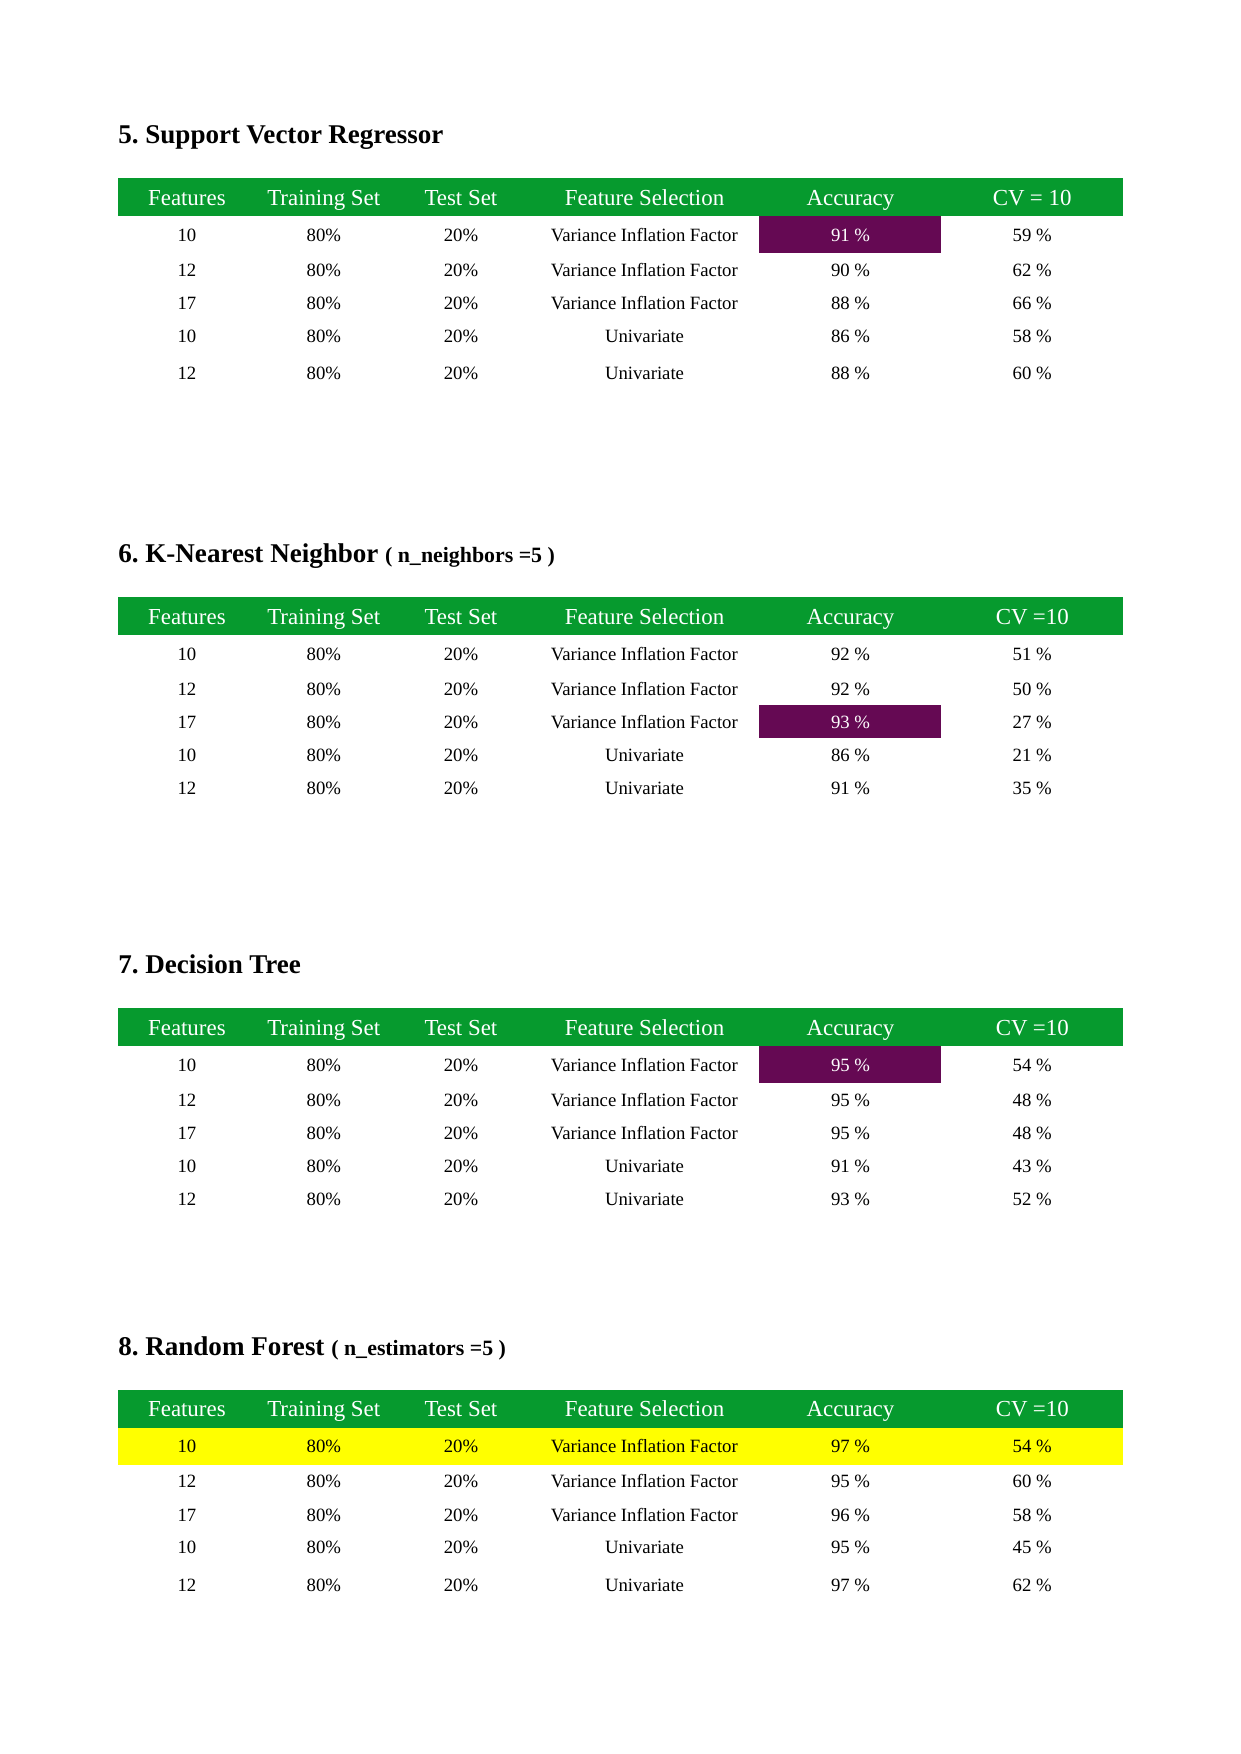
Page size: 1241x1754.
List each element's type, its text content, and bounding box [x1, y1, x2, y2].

table_cell 80% [255, 1046, 392, 1083]
text 8. Random Forest ( n_estimators =5 ) [118, 1330, 1122, 1361]
table_cell 60 % [941, 352, 1123, 394]
table_cell 12 [118, 1083, 255, 1116]
table_header Features [118, 1008, 255, 1046]
table_cell Univariate [529, 352, 759, 394]
table_header CV = 10 [941, 178, 1123, 216]
table_cell 10 [118, 216, 255, 253]
table_cell 12 [118, 1182, 255, 1215]
table_cell 95 % [759, 1116, 941, 1149]
table_cell 48 % [941, 1116, 1123, 1149]
table_header Training Set [255, 178, 392, 216]
table_cell 95 % [759, 1465, 941, 1498]
table_cell 86 % [759, 319, 941, 352]
table_cell 80% [255, 286, 392, 319]
table_cell Variance Inflation Factor [529, 1116, 759, 1149]
table_cell 80% [255, 705, 392, 738]
table_cell 80% [255, 672, 392, 705]
table_cell Variance Inflation Factor [529, 1465, 759, 1498]
table_cell 80% [255, 1182, 392, 1215]
table_cell 90 % [759, 253, 941, 286]
table_header CV =10 [941, 597, 1123, 635]
table_cell 12 [118, 253, 255, 286]
table_cell 80% [255, 1083, 392, 1116]
table_cell 58 % [941, 1498, 1123, 1531]
table_header Accuracy [759, 178, 941, 216]
table_header Features [118, 1390, 255, 1428]
table_cell 80% [255, 1465, 392, 1498]
table_cell 20% [392, 705, 529, 738]
table_cell Univariate [529, 738, 759, 771]
table_cell 95 % [759, 1046, 941, 1083]
table_cell 20% [392, 738, 529, 771]
table_cell 92 % [759, 672, 941, 705]
table_cell 80% [255, 1428, 392, 1465]
table_cell 93 % [759, 705, 941, 738]
table_cell 52 % [941, 1182, 1123, 1215]
table_cell 17 [118, 1116, 255, 1149]
table_cell 17 [118, 705, 255, 738]
table_header Test Set [392, 1008, 529, 1046]
table_cell 10 [118, 319, 255, 352]
table_cell 20% [392, 1046, 529, 1083]
table_header Test Set [392, 1390, 529, 1428]
table_cell Variance Inflation Factor [529, 253, 759, 286]
table_cell 20% [392, 771, 529, 804]
table_cell 96 % [759, 1498, 941, 1531]
table_cell Univariate [529, 1531, 759, 1564]
table_cell Univariate [529, 1182, 759, 1215]
table_cell 12 [118, 1465, 255, 1498]
table_cell 45 % [941, 1531, 1123, 1564]
table_header Accuracy [759, 597, 941, 635]
table_cell 95 % [759, 1083, 941, 1116]
table_header Accuracy [759, 1008, 941, 1046]
table_cell 10 [118, 738, 255, 771]
table_cell 10 [118, 635, 255, 672]
table_cell Variance Inflation Factor [529, 1428, 759, 1465]
table_cell 92 % [759, 635, 941, 672]
table_cell Variance Inflation Factor [529, 286, 759, 319]
table_cell 50 % [941, 672, 1123, 705]
table_header Features [118, 178, 255, 216]
text 7. Decision Tree [118, 948, 1122, 979]
table_cell Univariate [529, 1564, 759, 1605]
table_header Test Set [392, 597, 529, 635]
table_header Feature Selection [529, 178, 759, 216]
table_cell 88 % [759, 352, 941, 394]
table_cell 80% [255, 253, 392, 286]
table_header CV =10 [941, 1390, 1123, 1428]
table_cell 86 % [759, 738, 941, 771]
table_cell 48 % [941, 1083, 1123, 1116]
table_cell 10 [118, 1531, 255, 1564]
table_cell 21 % [941, 738, 1123, 771]
table_cell 35 % [941, 771, 1123, 804]
table_cell 93 % [759, 1182, 941, 1215]
table_header Accuracy [759, 1390, 941, 1428]
table_header Test Set [392, 178, 529, 216]
table_cell 43 % [941, 1149, 1123, 1182]
table_header Training Set [255, 1390, 392, 1428]
table_cell Variance Inflation Factor [529, 635, 759, 672]
table_cell Variance Inflation Factor [529, 672, 759, 705]
table_cell 54 % [941, 1428, 1123, 1465]
text 5. Support Vector Regressor [118, 118, 1122, 149]
table_cell 12 [118, 672, 255, 705]
table_cell 20% [392, 253, 529, 286]
table_cell 80% [255, 1498, 392, 1531]
table_cell 60 % [941, 1465, 1123, 1498]
table_header CV =10 [941, 1008, 1123, 1046]
table_cell 80% [255, 352, 392, 394]
table_header Training Set [255, 1008, 392, 1046]
table_cell 20% [392, 1149, 529, 1182]
table_cell Variance Inflation Factor [529, 1046, 759, 1083]
table_cell 12 [118, 352, 255, 394]
table_cell 80% [255, 1531, 392, 1564]
table_cell 80% [255, 635, 392, 672]
table_cell 80% [255, 216, 392, 253]
table_cell Variance Inflation Factor [529, 1498, 759, 1531]
table_header Feature Selection [529, 1008, 759, 1046]
table_cell 91 % [759, 216, 941, 253]
table_cell 62 % [941, 1564, 1123, 1605]
table_cell 54 % [941, 1046, 1123, 1083]
table_cell 20% [392, 1498, 529, 1531]
table_cell 80% [255, 319, 392, 352]
table_cell 91 % [759, 1149, 941, 1182]
table_cell 51 % [941, 635, 1123, 672]
table_cell 20% [392, 1083, 529, 1116]
table_cell 27 % [941, 705, 1123, 738]
table_cell 12 [118, 771, 255, 804]
table_header Feature Selection [529, 597, 759, 635]
text 6. K-Nearest Neighbor ( n_neighbors =5 ) [118, 537, 1122, 568]
table_header Feature Selection [529, 1390, 759, 1428]
table_cell 80% [255, 1564, 392, 1605]
table_cell Variance Inflation Factor [529, 1083, 759, 1116]
table_cell 17 [118, 286, 255, 319]
table_cell 97 % [759, 1428, 941, 1465]
table_cell 10 [118, 1428, 255, 1465]
table_cell 97 % [759, 1564, 941, 1605]
table_cell 20% [392, 1531, 529, 1564]
table_cell Variance Inflation Factor [529, 216, 759, 253]
table_cell 20% [392, 635, 529, 672]
table_cell 12 [118, 1564, 255, 1605]
table_cell 20% [392, 352, 529, 394]
table_cell 62 % [941, 253, 1123, 286]
table_cell 10 [118, 1046, 255, 1083]
table_cell 88 % [759, 286, 941, 319]
table_cell 91 % [759, 771, 941, 804]
table_cell Univariate [529, 771, 759, 804]
table_header Features [118, 597, 255, 635]
table_cell 10 [118, 1149, 255, 1182]
table_cell 95 % [759, 1531, 941, 1564]
table_cell 58 % [941, 319, 1123, 352]
table_cell 66 % [941, 286, 1123, 319]
table_cell 17 [118, 1498, 255, 1531]
table_cell 20% [392, 1428, 529, 1465]
table_cell Variance Inflation Factor [529, 705, 759, 738]
table_cell 20% [392, 1116, 529, 1149]
table_cell 20% [392, 1564, 529, 1605]
table_cell 59 % [941, 216, 1123, 253]
table_cell 20% [392, 672, 529, 705]
table_cell 80% [255, 738, 392, 771]
table_cell 20% [392, 1182, 529, 1215]
table_cell 80% [255, 1149, 392, 1182]
table_cell Univariate [529, 1149, 759, 1182]
table_cell 20% [392, 286, 529, 319]
table_header Training Set [255, 597, 392, 635]
table_cell Univariate [529, 319, 759, 352]
table_cell 80% [255, 771, 392, 804]
table_cell 80% [255, 1116, 392, 1149]
table_cell 20% [392, 319, 529, 352]
table_cell 20% [392, 1465, 529, 1498]
table_cell 20% [392, 216, 529, 253]
